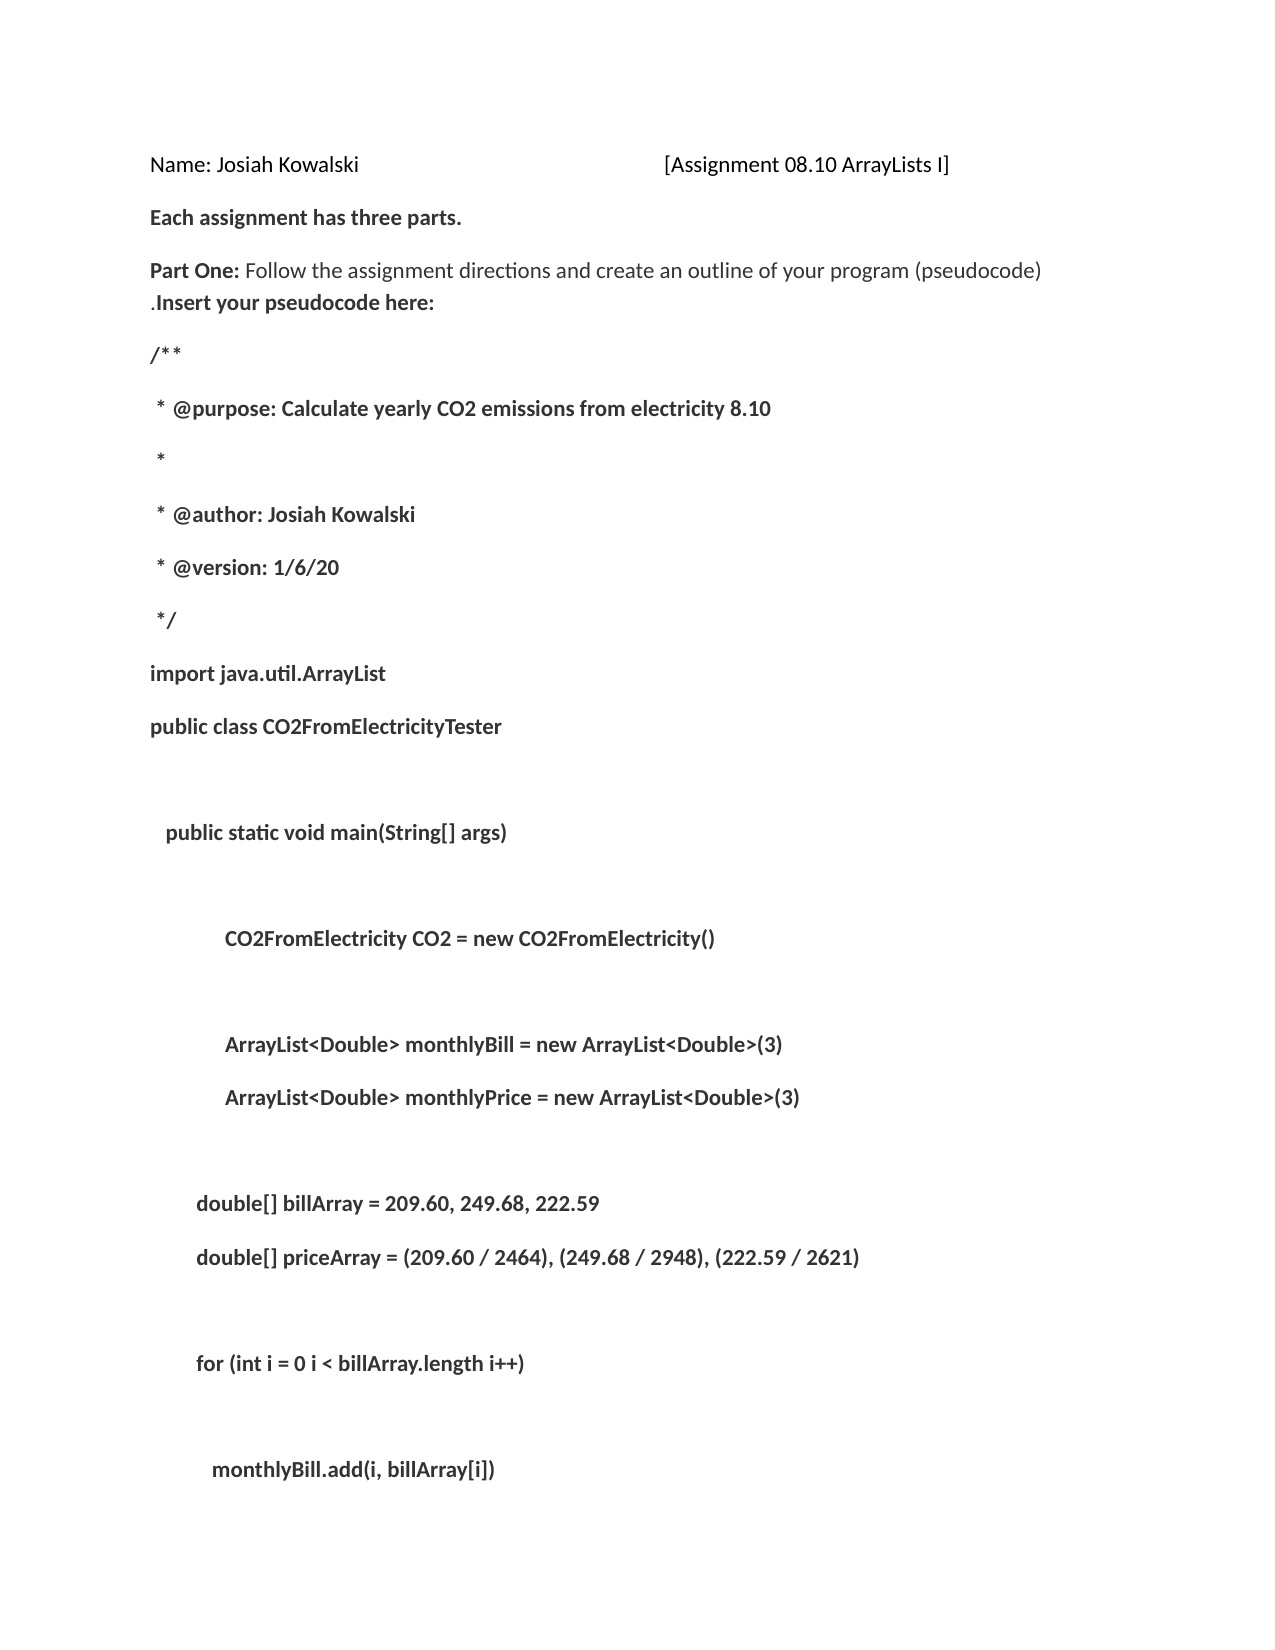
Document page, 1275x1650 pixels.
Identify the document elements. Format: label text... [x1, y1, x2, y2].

text Name: Josiah Kowalski [Assignment 08.10 ArrayLists I] [150, 150, 1125, 178]
text public class CO2FromElectricityTester [150, 712, 1125, 740]
text ArrayList<Double> monthlyPrice = new ArrayList<Double>(3) [150, 1083, 1125, 1112]
text * [150, 447, 1125, 475]
text monthlyBill.add(i, billArray[i]) [150, 1455, 1125, 1483]
text double[] billArray = 209.60, 249.68, 222.59 [150, 1189, 1125, 1218]
text * @purpose: Calculate yearly CO2 emissions from electricity 8.10 [150, 394, 1125, 422]
text Part One: Follow the assignment directions and create an outline of your program (pseudocode) [150, 256, 1125, 284]
text Each assignment has three parts. [150, 203, 1125, 231]
text double[] priceArray = (209.60 / 2464), (249.68 / 2948), (222.59 / 2621) [150, 1243, 1125, 1271]
text import java.util.ArrayList [150, 659, 1125, 687]
text CO2FromElectricity CO2 = new CO2FromElectricity() [150, 924, 1125, 952]
text for (int i = 0 i < billArray.length i++) [150, 1349, 1125, 1377]
text public static void main(String[] args) [150, 818, 1125, 846]
text */ [150, 606, 1125, 634]
text .Insert your pseudocode here: [150, 288, 1125, 316]
text ArrayList<Double> monthlyBill = new ArrayList<Double>(3) [150, 1031, 1125, 1058]
text * @version: 1/6/20 [150, 553, 1125, 581]
text /** [150, 341, 1125, 369]
text * @author: Josiah Kowalski [150, 500, 1125, 528]
